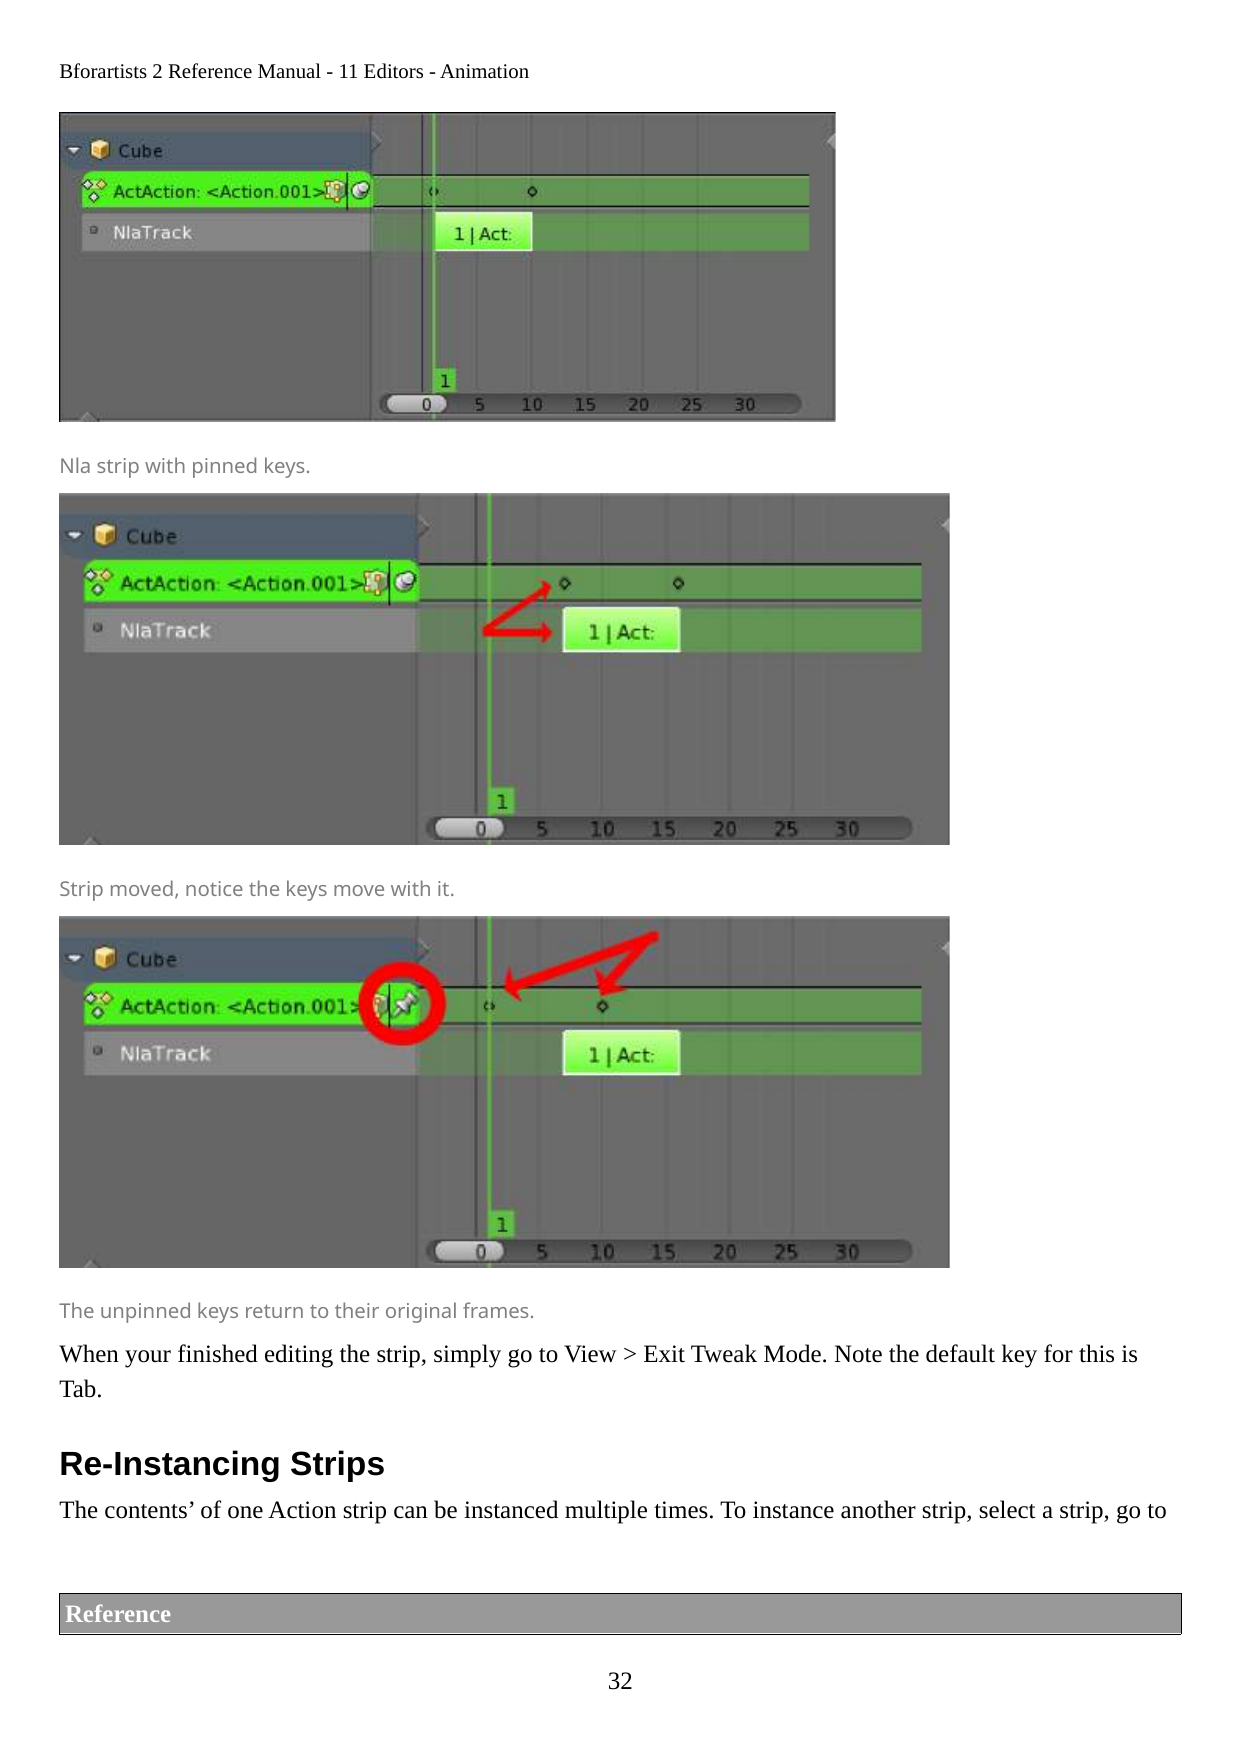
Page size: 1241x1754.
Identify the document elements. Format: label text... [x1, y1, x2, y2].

picture [59, 112, 836, 422]
text The contents’ of one Action strip can be instanced multiple times. To instance another strip, select a strip, go to [59, 1495, 1181, 1524]
text The unpinned keys return to their original frames. [59, 1294, 1181, 1325]
table_header Reference [60, 1594, 1181, 1633]
text Strip moved, notice the keys move with it. [59, 871, 1181, 902]
text Nla strip with pinned keys. [59, 448, 1181, 479]
text When your finished editing the strip, simply go to View > Exit Tweak Mode. Note the default key for this is Tab. [59, 1339, 1181, 1403]
picture [59, 493, 950, 845]
picture [59, 916, 950, 1268]
subtitle Re-Instancing Strips [59, 1444, 1181, 1482]
